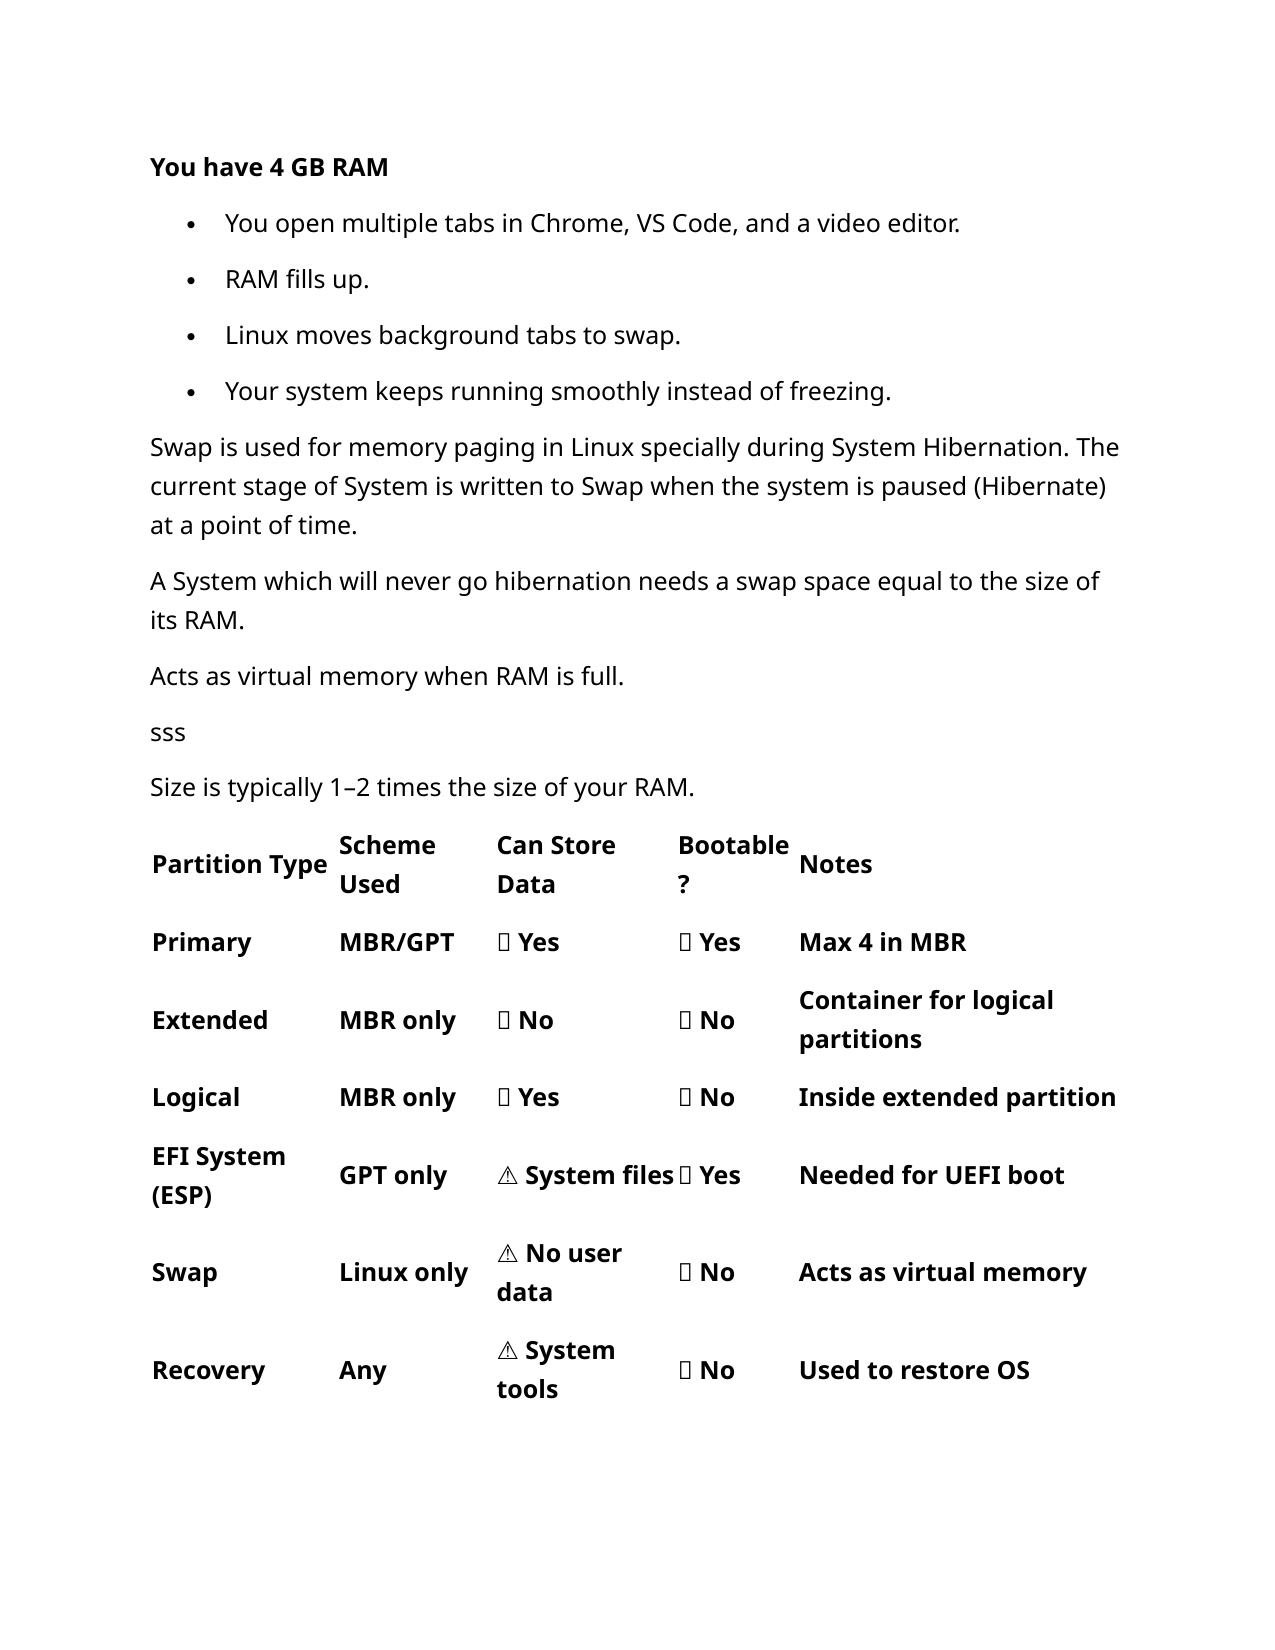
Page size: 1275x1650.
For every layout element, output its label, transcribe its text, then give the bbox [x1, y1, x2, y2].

table_cell ✅ Yes [676, 923, 797, 981]
table_header Bootable? [676, 826, 797, 923]
table_cell Linux only [337, 1234, 495, 1331]
table_cell ⚠️ System files [495, 1137, 676, 1234]
table_header Notes [797, 826, 1125, 923]
text Acts as virtual memory when RAM is full. [150, 658, 1125, 692]
table_cell Inside extended partition [797, 1079, 1125, 1137]
list You open multiple tabs in Chrome, VS Code, and a video editor. [187, 206, 1125, 240]
table_cell ⚠️ No user data [495, 1234, 676, 1331]
table_cell MBR/GPT [337, 923, 495, 981]
table_cell ❌ No [676, 981, 797, 1078]
table_cell MBR only [337, 1079, 495, 1137]
table_cell Recovery [150, 1331, 337, 1428]
table_cell Any [337, 1331, 495, 1428]
table_cell Logical [150, 1079, 337, 1137]
table_cell ❌ No [676, 1234, 797, 1331]
table_cell Needed for UEFI boot [797, 1137, 1125, 1234]
table_cell ✅ Yes [495, 1079, 676, 1137]
table_cell Primary [150, 923, 337, 981]
table_header Partition Type [150, 826, 337, 923]
table_header Scheme Used [337, 826, 495, 923]
list Your system keeps running smoothly instead of freezing. [187, 373, 1125, 407]
list RAM fills up. [187, 262, 1125, 296]
table_cell Extended [150, 981, 337, 1078]
list Linux moves background tabs to swap. [187, 317, 1125, 352]
table_cell Used to restore OS [797, 1331, 1125, 1428]
table_cell ✅ Yes [495, 923, 676, 981]
table_cell EFI System (ESP) [150, 1137, 337, 1234]
table_cell ❌ No [495, 981, 676, 1078]
table_cell ❌ No [676, 1079, 797, 1137]
table_cell Container for logical partitions [797, 981, 1125, 1078]
table_cell Acts as virtual memory [797, 1234, 1125, 1331]
text Swap is used for memory paging in Linux specially during System Hibernation. The current stage of System is written to Swap when the system is paused (Hibernate) at a point of time. [150, 429, 1125, 542]
table_cell ❌ No [676, 1331, 797, 1428]
table_header Can Store Data [495, 826, 676, 923]
table_cell Swap [150, 1234, 337, 1331]
text Size is typically 1–2 times the size of your RAM. [150, 770, 1125, 804]
text You have 4 GB RAM [150, 150, 1125, 184]
text sss [150, 714, 1125, 748]
text A System which will never go hibernation needs a swap space equal to the size of its RAM. [150, 563, 1125, 637]
table_cell ⚠️ System tools [495, 1331, 676, 1428]
table_cell Max 4 in MBR [797, 923, 1125, 981]
table_cell ✅ Yes [676, 1137, 797, 1234]
table_cell GPT only [337, 1137, 495, 1234]
table_cell MBR only [337, 981, 495, 1078]
